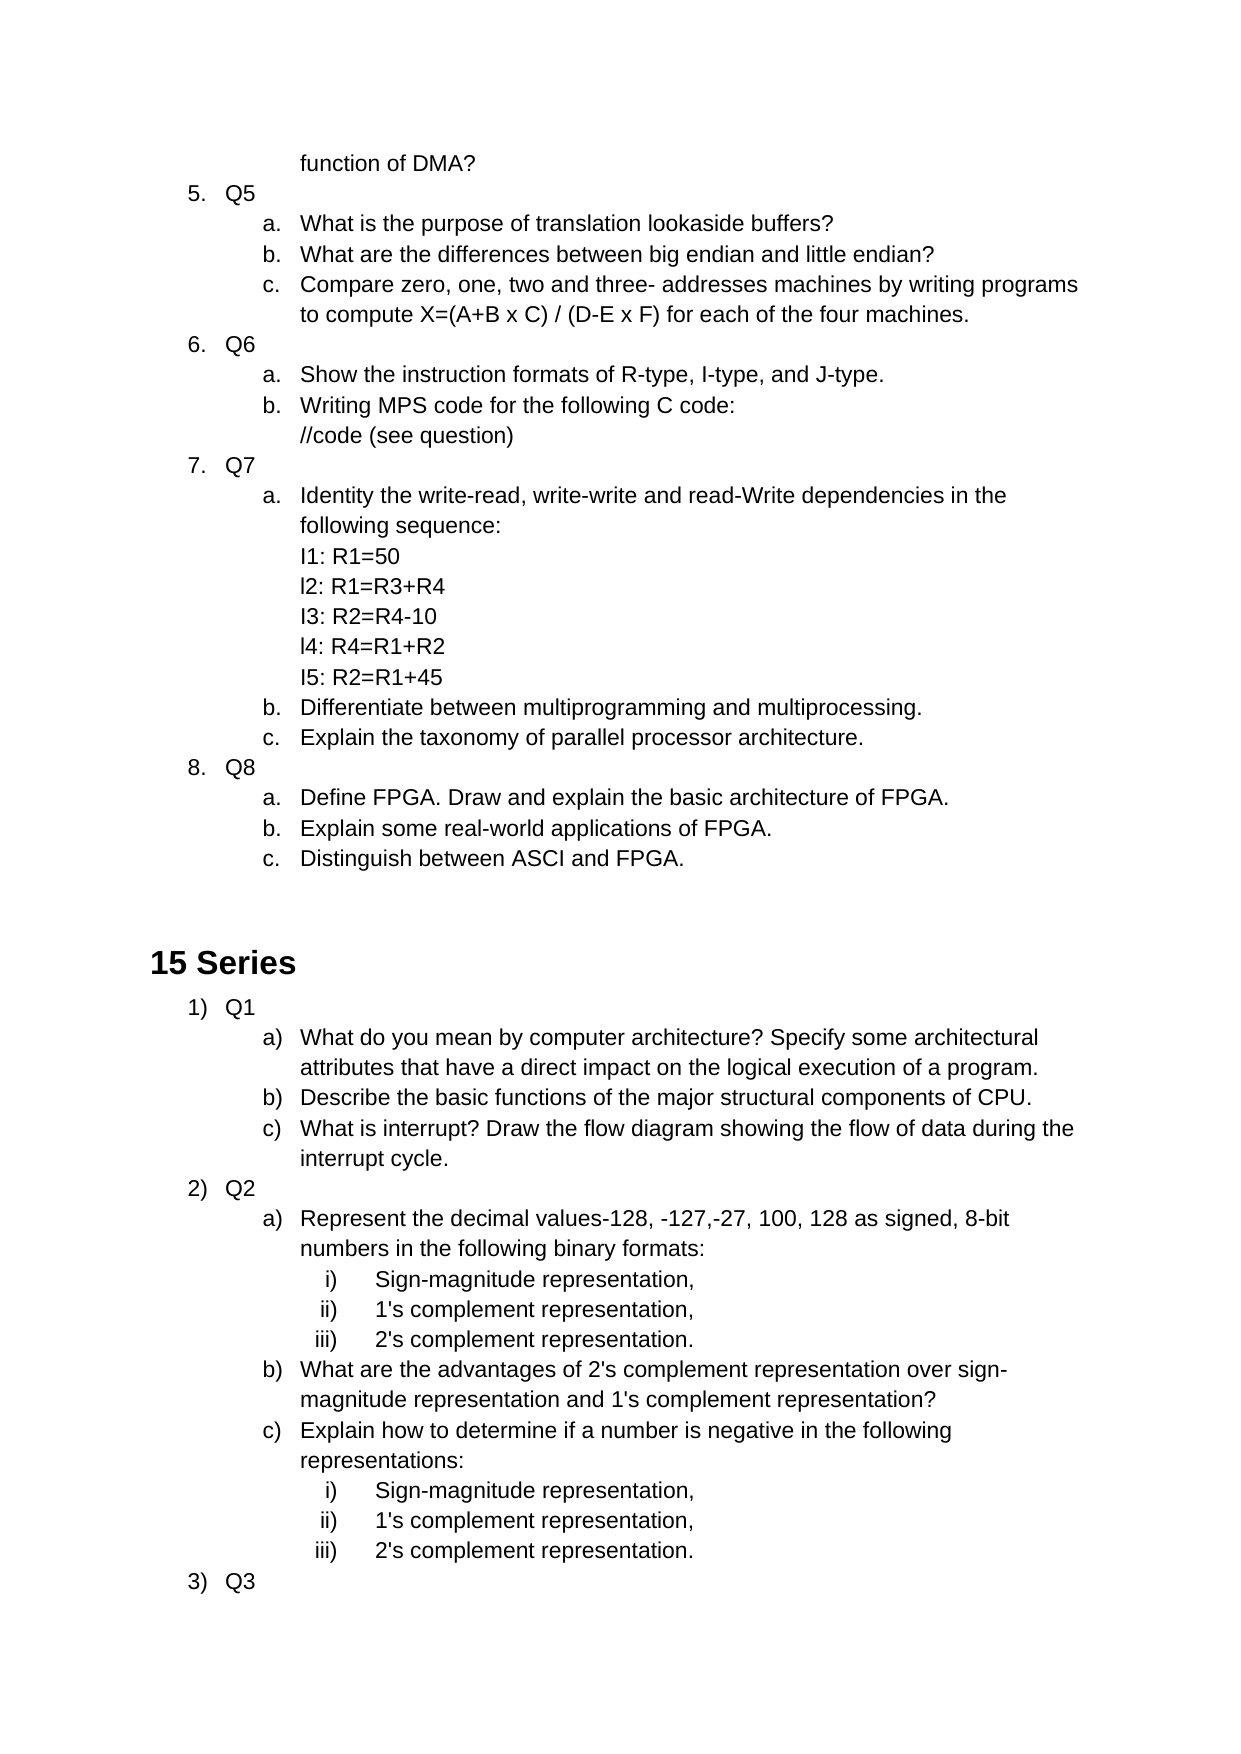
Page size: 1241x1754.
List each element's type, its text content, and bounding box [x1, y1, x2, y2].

list What are the advantages of 2's complement representation over sign-magnitude representation and 1's complement representation? [262, 1356, 1090, 1413]
list Writing MPS code for the following C code: [262, 392, 1090, 418]
text attributes that have a direct impact on the logical execution of a program. [300, 1054, 1090, 1080]
list Q5 [187, 180, 1090, 207]
text //code (see question) [300, 422, 1090, 448]
list Define FPGA. Draw and explain the basic architecture of FPGA. [262, 784, 1090, 811]
list Q8 [187, 754, 1090, 781]
list Identity the write-read, write-write and read-Write dependencies in the following sequence: [262, 482, 1090, 539]
list Explain how to determine if a number is negative in the following representations: [262, 1417, 1090, 1473]
list Q7 [187, 452, 1090, 478]
list function of DMA? [262, 150, 1090, 176]
list Q3 [187, 1568, 1090, 1594]
text I3: R2=R4-10 [300, 603, 1090, 629]
text l2: R1=R3+R4 [300, 573, 1090, 599]
list Compare zero, one, two and three- addresses machines by writing programs to compute X=(A+B x C) / (D-E x F) for each of the four machines. [262, 271, 1090, 327]
list Explain the taxonomy of parallel processor architecture. [262, 724, 1090, 750]
subtitle 15 Series [150, 943, 1090, 981]
list Sign-magnitude representation, [337, 1266, 1090, 1292]
list Q2 [187, 1175, 1090, 1201]
text I5: R2=R1+45 [300, 663, 1090, 690]
list 2's complement representation. [337, 1326, 1090, 1352]
list Explain some real-world applications of FPGA. [262, 814, 1090, 841]
list Q6 [187, 331, 1090, 358]
text l4: R4=R1+R2 [300, 633, 1090, 660]
list Represent the decimal values-128, -127,-27, 100, 128 as signed, 8-bit numbers in the following binary formats: [262, 1205, 1090, 1262]
list What are the differences between big endian and little endian? [262, 241, 1090, 267]
list Q1 [187, 994, 1090, 1020]
list 1's complement representation, [337, 1296, 1090, 1322]
list Differentiate between multiprogramming and multiprocessing. [262, 694, 1090, 720]
list Show the instruction formats of R-type, I-type, and J-type. [262, 361, 1090, 388]
list Distinguish between ASCI and FPGA. [262, 845, 1090, 871]
list Describe the basic functions of the major structural components of CPU. [262, 1084, 1090, 1111]
list What do you mean by computer architecture? Specify some architectural [262, 1024, 1090, 1050]
list What is interrupt? Draw the flow diagram showing the flow of data during the interrupt cycle. [262, 1114, 1090, 1171]
list 2's complement representation. [337, 1537, 1090, 1564]
list 1's complement representation, [337, 1507, 1090, 1533]
text I1: R1=50 [300, 543, 1090, 569]
list Sign-magnitude representation, [337, 1477, 1090, 1503]
list What is the purpose of translation lookaside buffers? [262, 210, 1090, 237]
